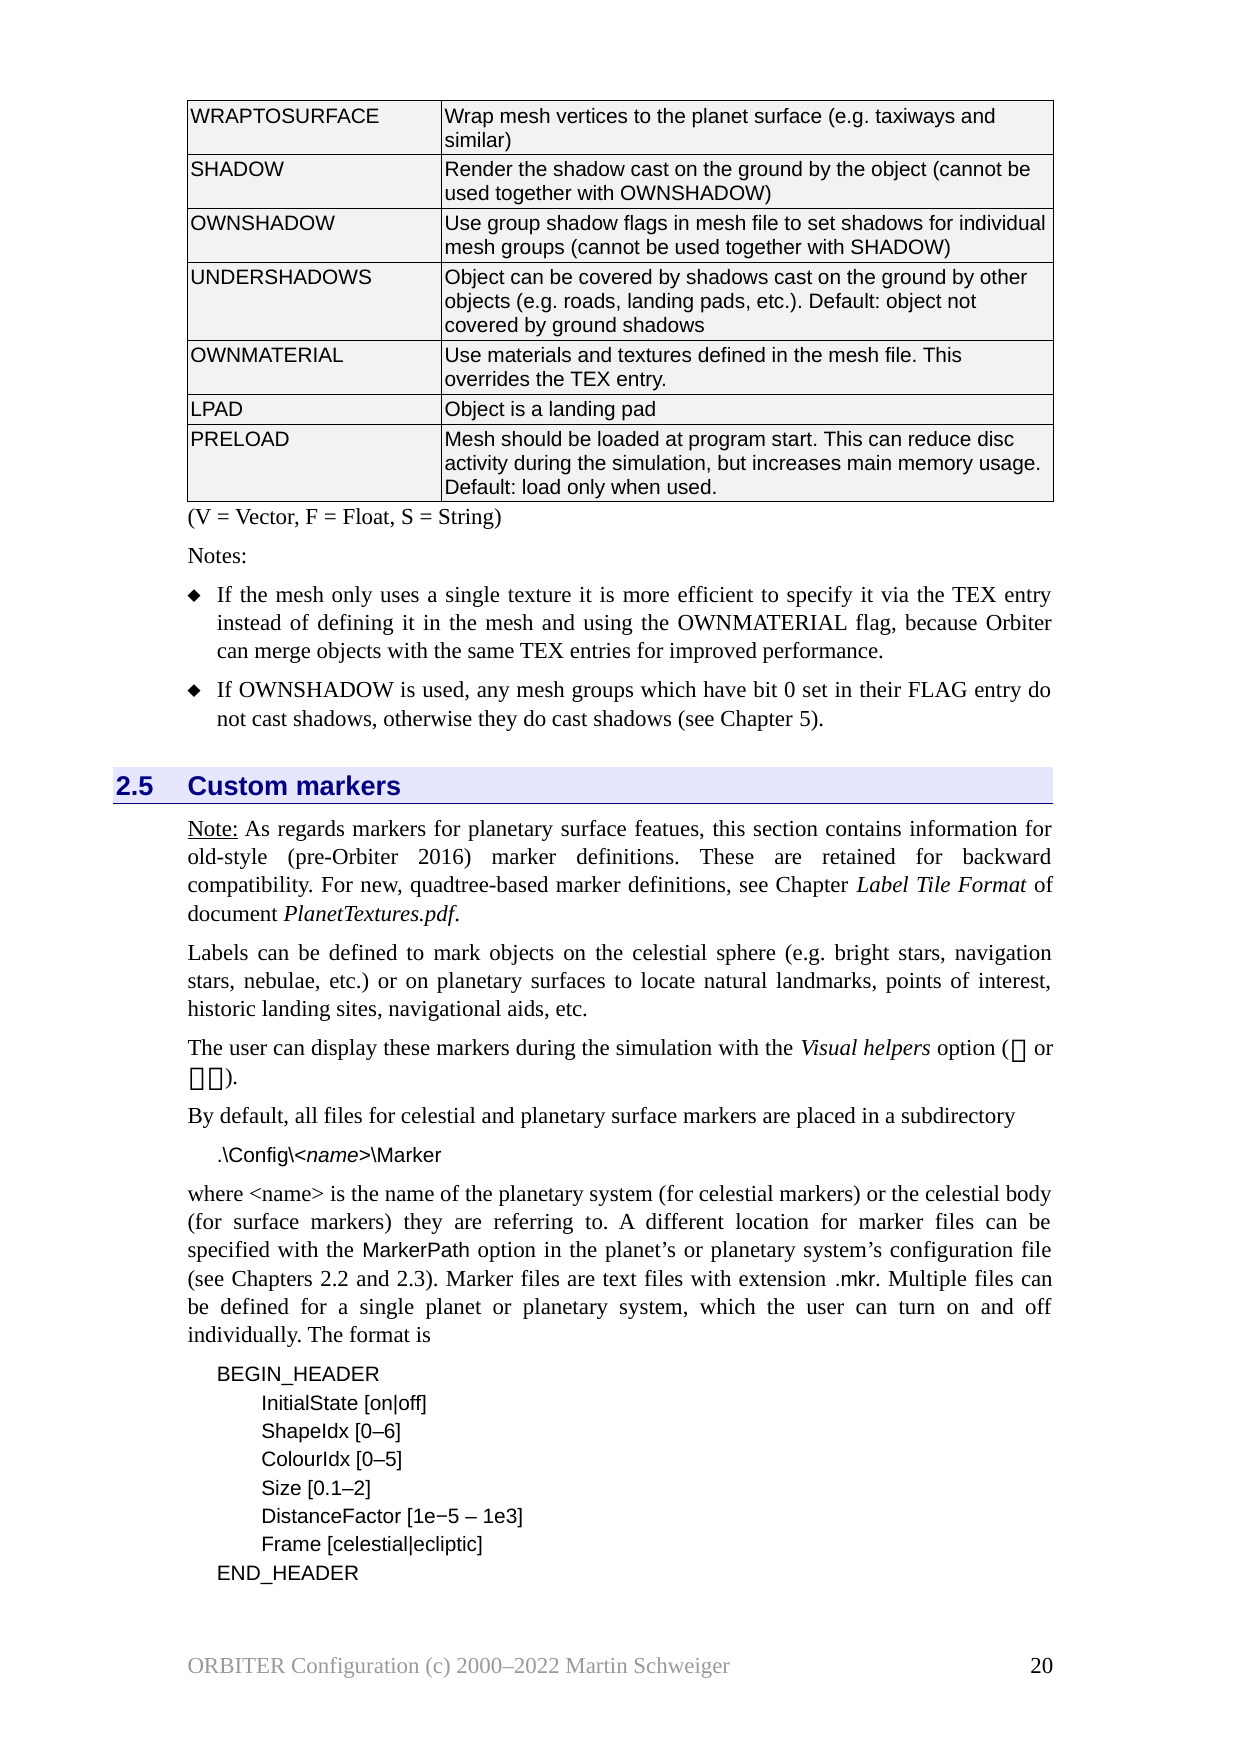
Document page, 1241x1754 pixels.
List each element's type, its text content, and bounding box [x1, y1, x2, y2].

table_cell Render the shadow cast on the ground by the object (cannot be used together with OWNSHADOW) [442, 155, 1053, 208]
table_cell Wrap mesh vertices to the planet surface (e.g. taxiways and similar) [442, 101, 1053, 154]
table_cell PRELOAD [188, 425, 441, 501]
table_cell OWNMATERIAL [188, 341, 441, 394]
list If the mesh only uses a single texture it is more efficient to specify it via the TEX entry instead of defining it in the mesh and using the OWNMATERIAL flag, because Orbiter can merge objects with the same TEX entries for improved performance. [187, 579, 1053, 664]
text BEGIN_HEADER [217, 1359, 1053, 1387]
table_cell Object can be covered by shadows cast on the ground by other objects (e.g. roads, landing pads, etc.). Default: object not covered by ground shadows [442, 263, 1053, 340]
text Labels can be defined to mark objects on the celestial sphere (e.g. bright stars, navigation stars, nebulae, etc.) or on planetary surfaces to locate natural landmarks, points of interest, historic landing sites, navigational aids, etc. [187, 938, 1053, 1023]
text The user can display these markers during the simulation with the Visual helpers option ( or ). [187, 1033, 1053, 1090]
table_cell Use group shadow flags in mesh file to set shadows for individual mesh groups (cannot be used together with SHADOW) [442, 209, 1053, 262]
table_cell UNDERSHADOWS [188, 263, 441, 340]
table_cell Use materials and textures defined in the mesh file. This overrides the TEX entry. [442, 341, 1053, 394]
table_cell Mesh should be loaded at program start. This can reduce disc activity during the simulation, but increases main memory usage. Default: load only when used. [442, 425, 1053, 501]
table_cell Object is a landing pad [442, 395, 1053, 423]
text ShapeIdx [0–6] [217, 1416, 1053, 1444]
text Frame [celestial|ecliptic] [217, 1529, 1053, 1557]
table_cell WRAPTOSURFACE [188, 101, 441, 154]
text ColourIdx [0–5] [217, 1444, 1053, 1472]
text END_HEADER [217, 1557, 1053, 1586]
text By default, all files for celestial and planetary surface markers are placed in a subdirectory [187, 1101, 1053, 1129]
text Notes: [187, 540, 1053, 569]
table_cell OWNSHADOW [188, 209, 441, 262]
text InitialState [on|off] [217, 1387, 1053, 1416]
table_cell LPAD [188, 395, 441, 423]
text Note: As regards markers for planetary surface featues, this section contains information for old-style (pre-Orbiter 2016) marker definitions. These are retained for backward compatibility. For new, quadtree-based marker definitions, see Chapter Label Tile Format of document PlanetTextures.pdf. [187, 814, 1053, 927]
text where <name> is the name of the planetary system (for celestial markers) or the celestial body (for surface markers) they are referring to. A different location for marker files can be specified with the MarkerPath option in the planet’s or planetary system’s configuration file (see Chapters 2.2 and 2.3). Marker files are text files with extension .mkr. Multiple files can be defined for a single planet or planetary system, which the user can turn on and off individually. The format is [187, 1178, 1053, 1348]
subtitle Custom markers [113, 767, 1053, 803]
table_cell SHADOW [188, 155, 441, 208]
text .\Config\<name>\Marker [217, 1139, 1053, 1168]
text DistanceFactor [1e−5 – 1e3] [217, 1501, 1053, 1529]
text Size [0.1–2] [217, 1472, 1053, 1501]
text (V = Vector, F = Float, S = String) [187, 502, 1053, 530]
list If OWNSHADOW is used, any mesh groups which have bit 0 set in their FLAG entry do not cast shadows, otherwise they do cast shadows (see Chapter 5). [187, 675, 1053, 732]
